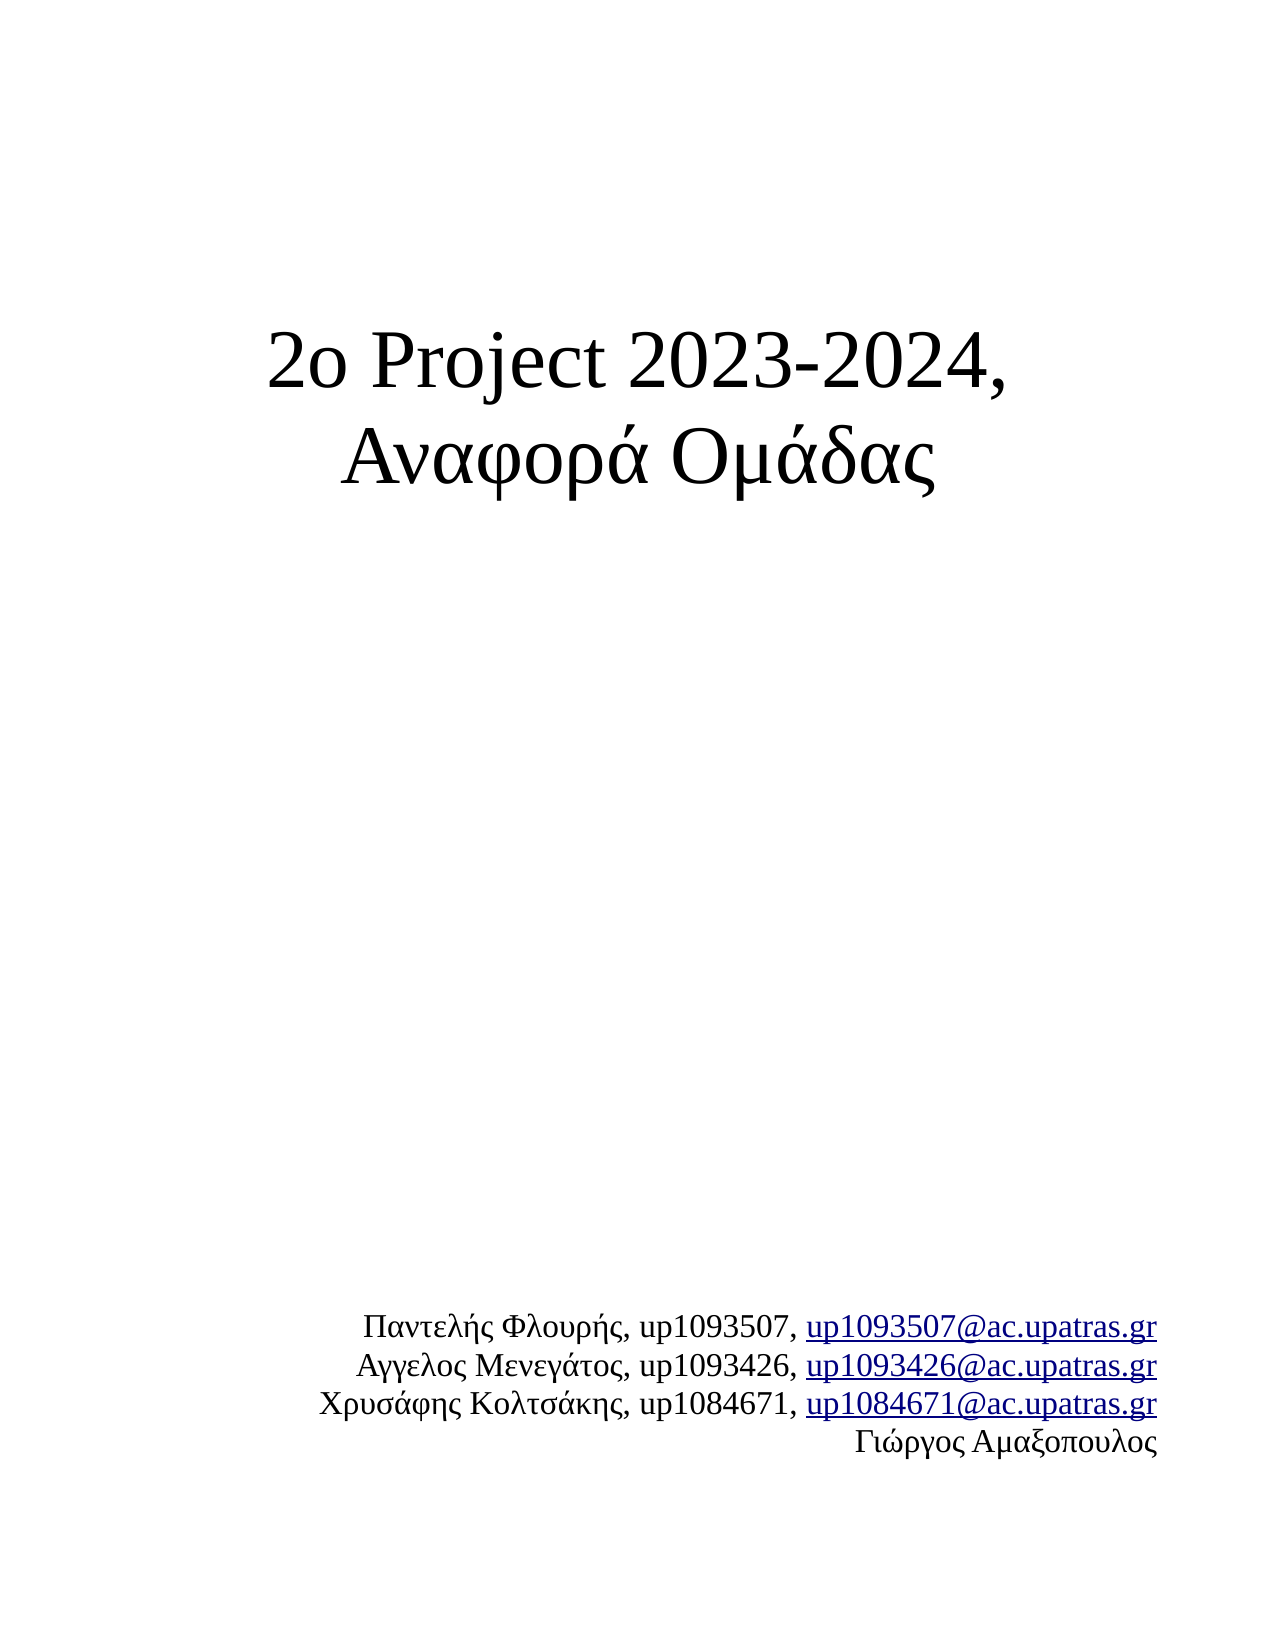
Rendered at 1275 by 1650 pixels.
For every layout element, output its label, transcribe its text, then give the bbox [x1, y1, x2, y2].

text Αγγελος Μενεγάτος, up1093426, up1093426@ac.upatras.gr [118, 1345, 1157, 1383]
text Γιώργος Αμαξοπουλος [118, 1421, 1157, 1460]
text Παντελής Φλουρής, up1093507, up1093507@ac.upatras.gr [118, 1306, 1157, 1345]
text 2ο Project 2023-2024, Αναφορά Ομάδας [118, 310, 1157, 501]
text Χρυσάφης Κολτσάκης, up1084671, up1084671@ac.upatras.gr [118, 1383, 1157, 1421]
